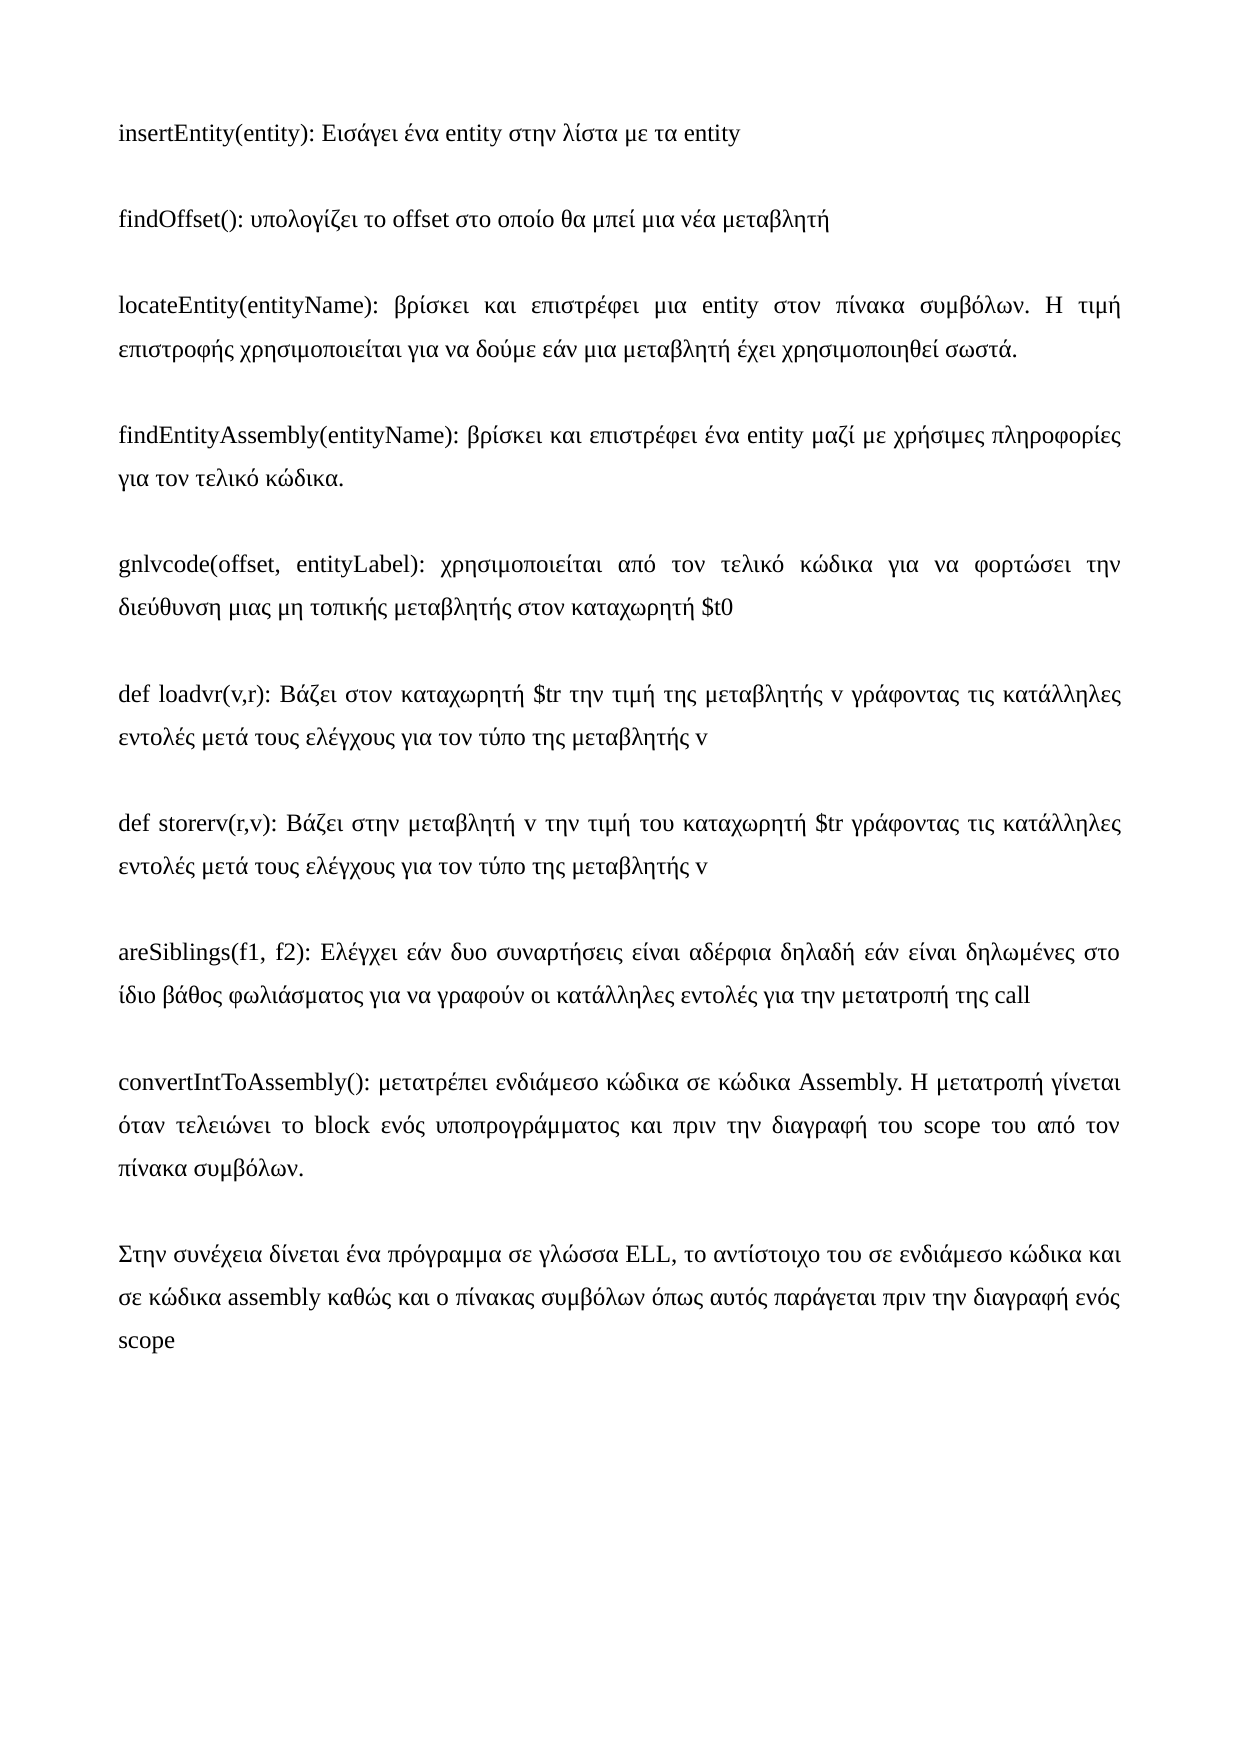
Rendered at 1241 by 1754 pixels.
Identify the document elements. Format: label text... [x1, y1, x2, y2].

text findEntityAssembly(entityName): βρίσκει και επιστρέφει ένα entity μαζί με χρήσιμες πληροφορίες για τον τελικό κώδικα. [118, 420, 1122, 492]
text gnlvcode(offset, entityLabel): χρησιμοποιείται από τον τελικό κώδικα για να φορτώσει την διεύθυνση μιας μη τοπικής μεταβλητής στον καταχωρητή $t0 [118, 549, 1122, 621]
text areSiblings(f1, f2): Ελέγχει εάν δυο συναρτήσεις είναι αδέρφια δηλαδή εάν είναι δηλωμένες στο ίδιο βάθος φωλιάσματος για να γραφούν οι κατάλληλες εντολές για την μετατροπή της call [118, 937, 1122, 1009]
text locateEntity(entityName): βρίσκει και επιστρέφει μια entity στον πίνακα συμβόλων. Η τιμή επιστροφής χρησιμοποιείται για να δούμε εάν μια μεταβλητή έχει χρησιμοποιηθεί σωστά. [118, 291, 1122, 362]
text findOffset(): υπολογίζει το offset στο οποίο θα μπεί μια νέα μεταβλητή [118, 204, 1122, 233]
text convertIntToAssembly(): μετατρέπει ενδιάμεσο κώδικα σε κώδικα Assembly. Η μετατροπή γίνεται όταν τελειώνει το block ενός υποπρογράμματος και πριν την διαγραφή του scope του από τον πίνακα συμβόλων. [118, 1067, 1122, 1182]
text def storerv(r,v): Βάζει στην μεταβλητή v την τιμή του καταχωρητή $tr γράφοντας τις κατάλληλες εντολές μετά τους ελέγχους για τον τύπο της μεταβλητής v [118, 808, 1122, 880]
text def loadvr(v,r): Βάζει στον καταχωρητή $tr την τιμή της μεταβλητής v γράφοντας τις κατάλληλες εντολές μετά τους ελέγχους για τον τύπο της μεταβλητής v [118, 679, 1122, 751]
text Στην συνέχεια δίνεται ένα πρόγραμμα σε γλώσσα ELL, το αντίστοιχο του σε ενδιάμεσο κώδικα και σε κώδικα assembly καθώς και ο πίνακας συμβόλων όπως αυτός παράγεται πριν την διαγραφή ενός scope [118, 1239, 1122, 1354]
text insertEntity(entity): Εισάγει ένα entity στην λίστα με τα entity [118, 118, 1122, 147]
